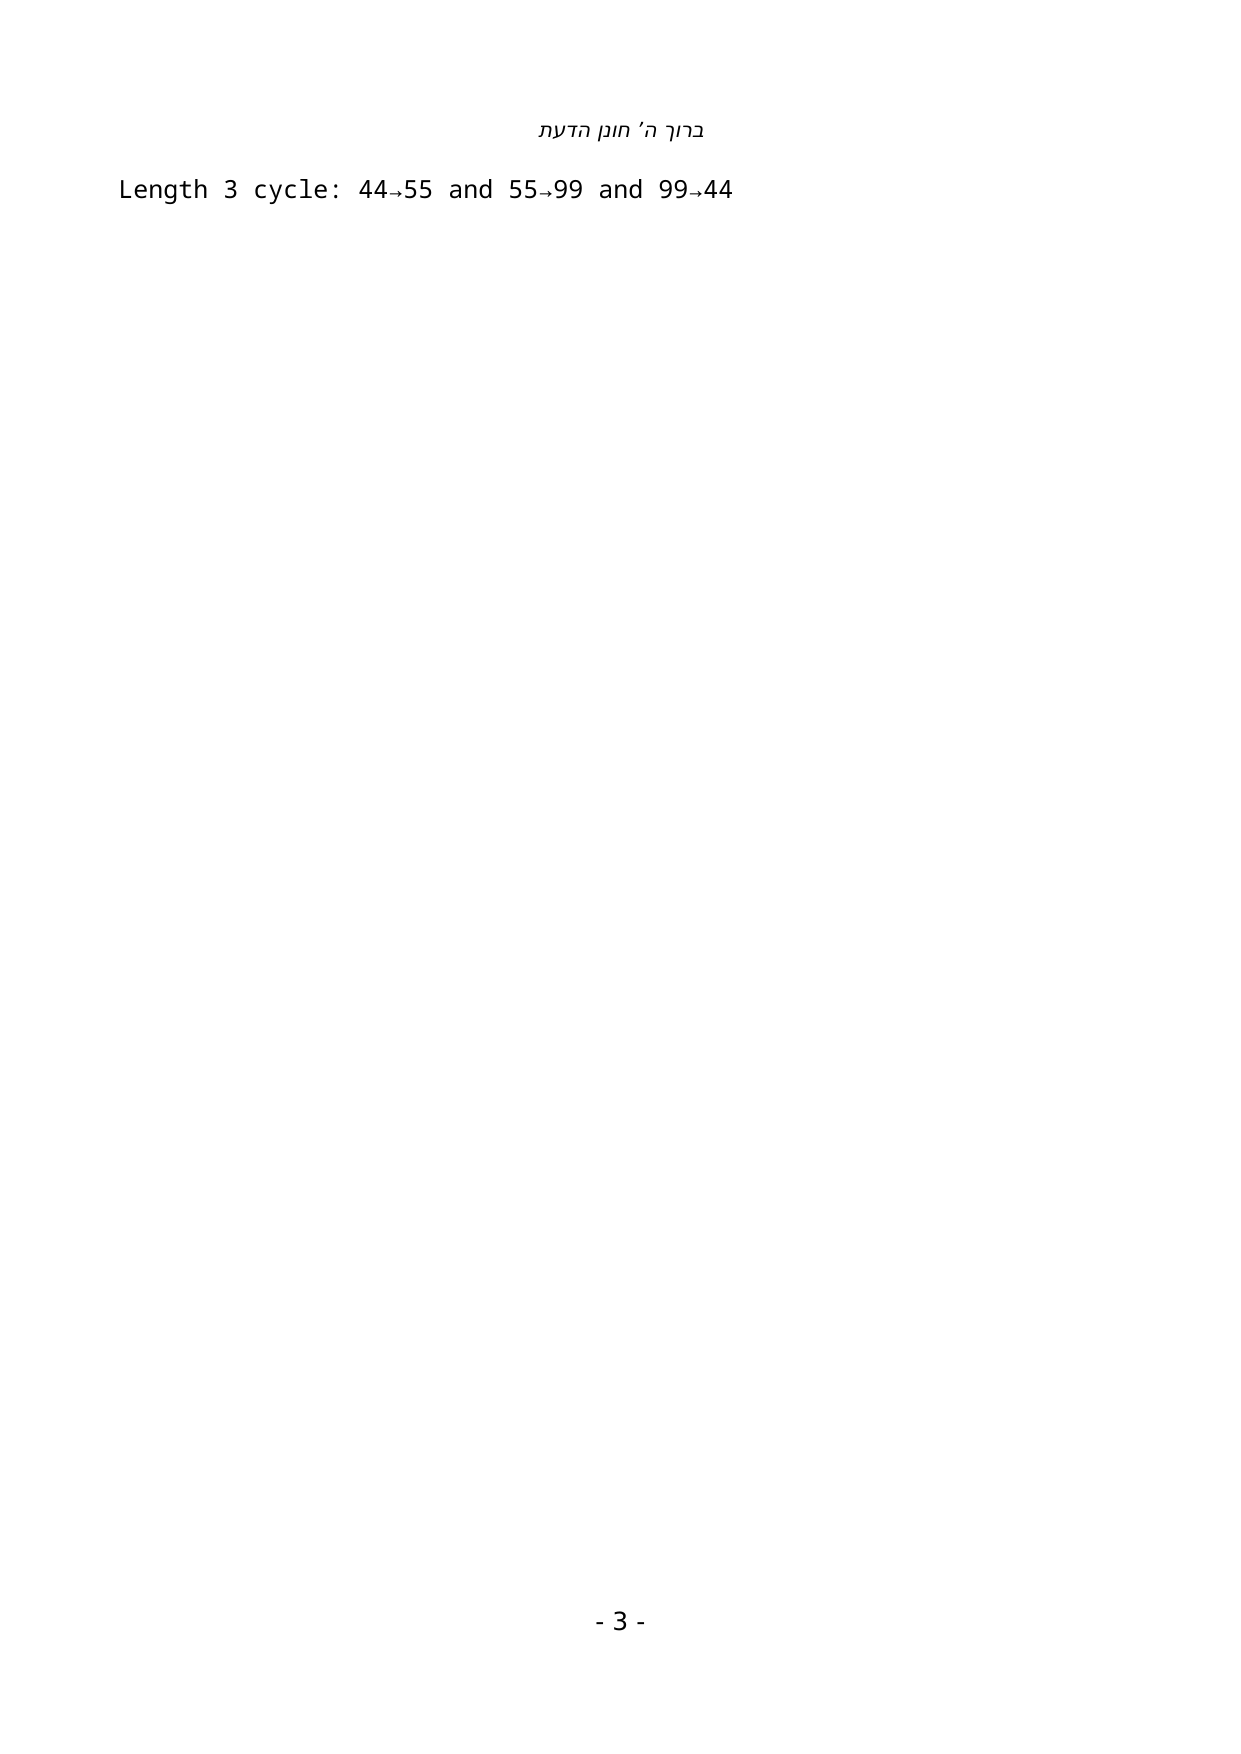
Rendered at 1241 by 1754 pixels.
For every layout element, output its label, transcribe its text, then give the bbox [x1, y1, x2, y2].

text Length 3 cycle: 44→55 and 55→99 and 99→44 [118, 172, 1122, 206]
